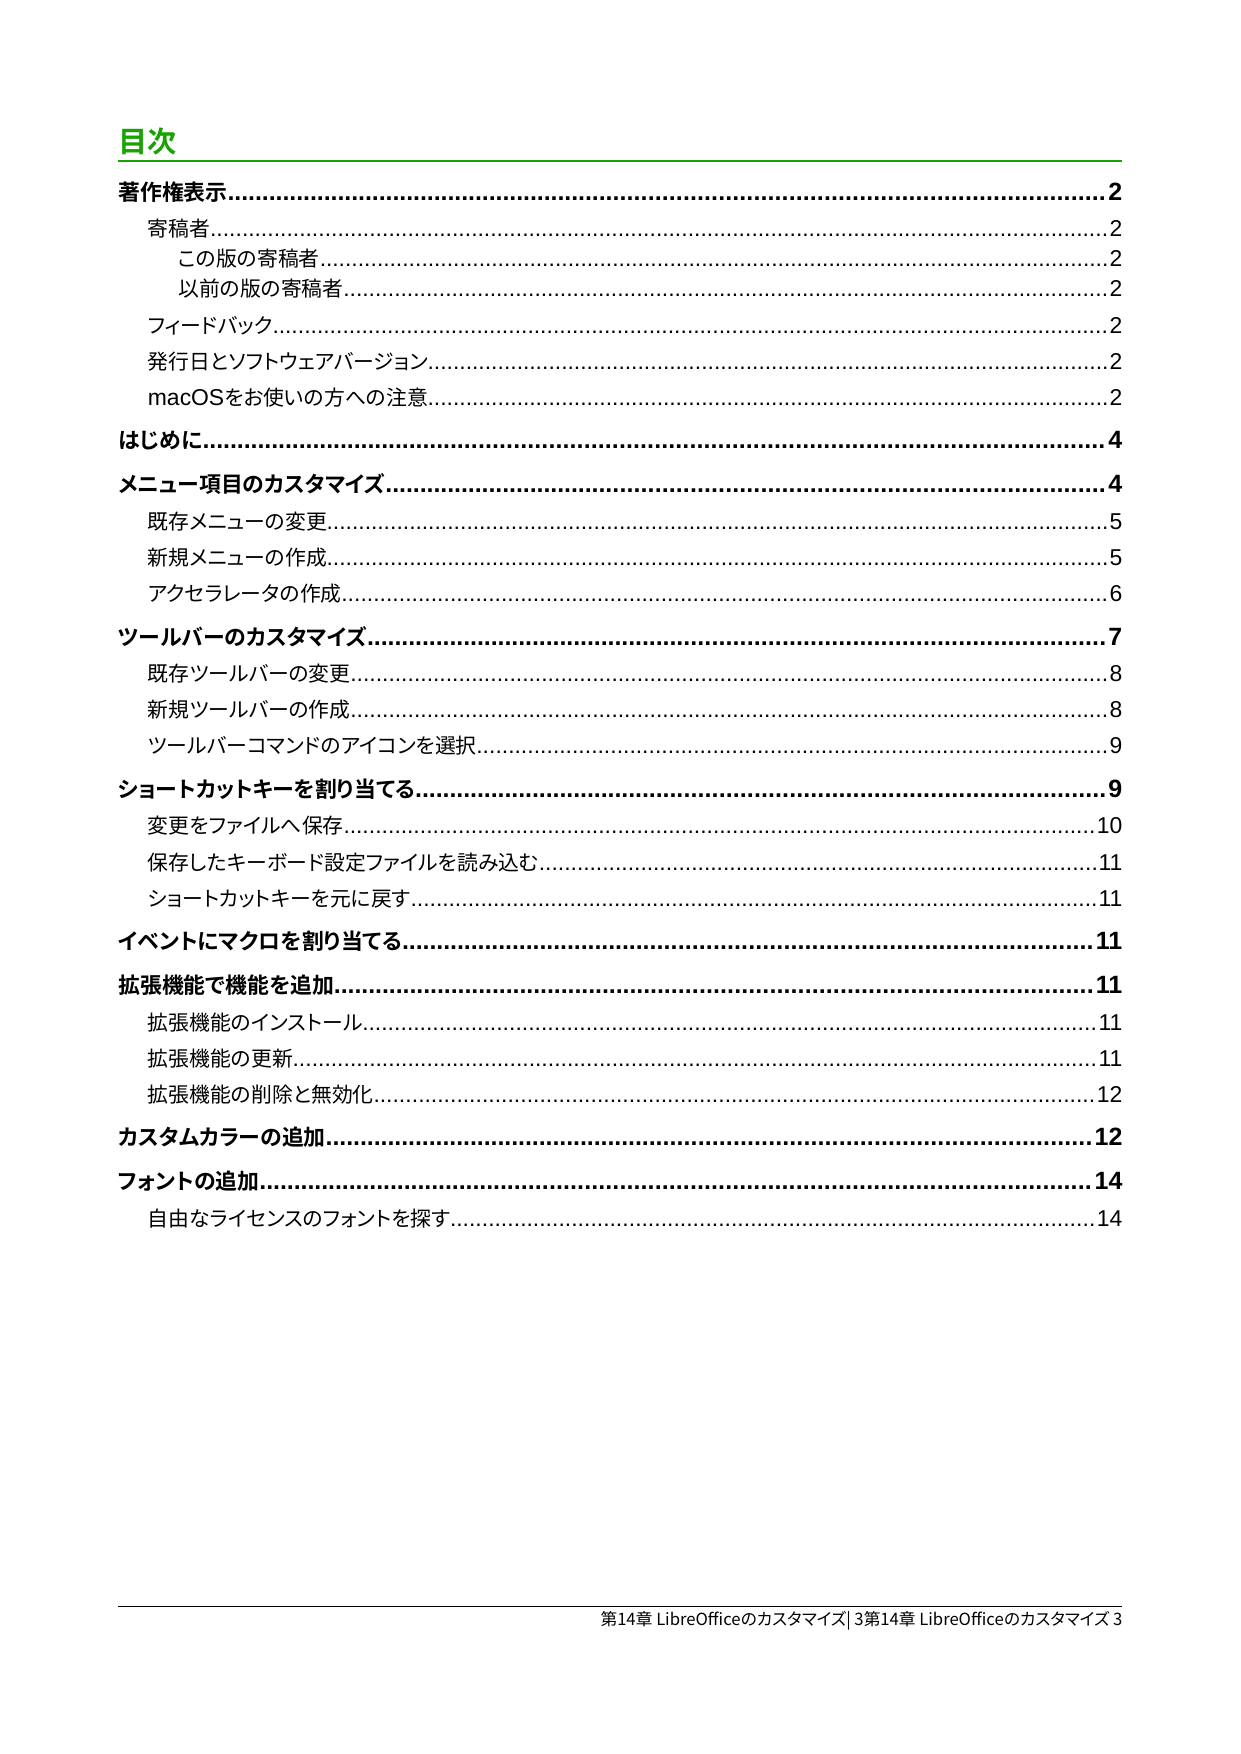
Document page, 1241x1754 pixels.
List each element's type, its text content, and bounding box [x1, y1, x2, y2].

text 寄稿者 2 [148, 212, 1122, 242]
text ツールバーのカスタマイズ 7 [118, 619, 1122, 651]
text ツールバーコマンドのアイコンを選択 9 [148, 730, 1122, 760]
text はじめに 4 [118, 423, 1122, 455]
text 拡張機能の更新 11 [148, 1042, 1122, 1072]
text 変更をファイルへ保存 10 [148, 810, 1122, 840]
text 自由なライセンスのフォントを探す 14 [148, 1202, 1122, 1232]
text イベントにマクロを割り当てる 11 [118, 924, 1122, 956]
text 著作権表示 2 [118, 174, 1122, 206]
text この版の寄稿者 2 [178, 242, 1122, 273]
text アクセラレータの作成 6 [148, 577, 1122, 608]
text 拡張機能で機能を追加 11 [118, 968, 1122, 1000]
text 拡張機能のインストール 11 [148, 1006, 1122, 1036]
text ショートカットキーを元に戻す 11 [148, 882, 1122, 912]
text 発行日とソフトウェアバージョン 2 [148, 345, 1122, 375]
text カスタムカラーの追加 12 [118, 1120, 1122, 1152]
text 既存ツールバーの変更 8 [148, 657, 1122, 687]
text 拡張機能の削除と無効化 12 [148, 1078, 1122, 1108]
text ショートカットキーを割り当てる 9 [118, 772, 1122, 804]
text 以前の版の寄稿者 2 [178, 273, 1122, 303]
text 新規ツールバーの作成 8 [148, 693, 1122, 724]
subtitle 目次 [118, 118, 1122, 160]
text フィードバック 2 [148, 309, 1122, 339]
text 新規メニューの作成 5 [148, 541, 1122, 571]
text macOSをお使いの方への注意 2 [148, 381, 1122, 412]
text メニュー項目のカスタマイズ 4 [118, 467, 1122, 499]
text 既存メニューの変更 5 [148, 505, 1122, 535]
text フォントの追加 14 [118, 1164, 1122, 1196]
text 保存したキーボード設定ファイルを読み込む 11 [148, 846, 1122, 876]
